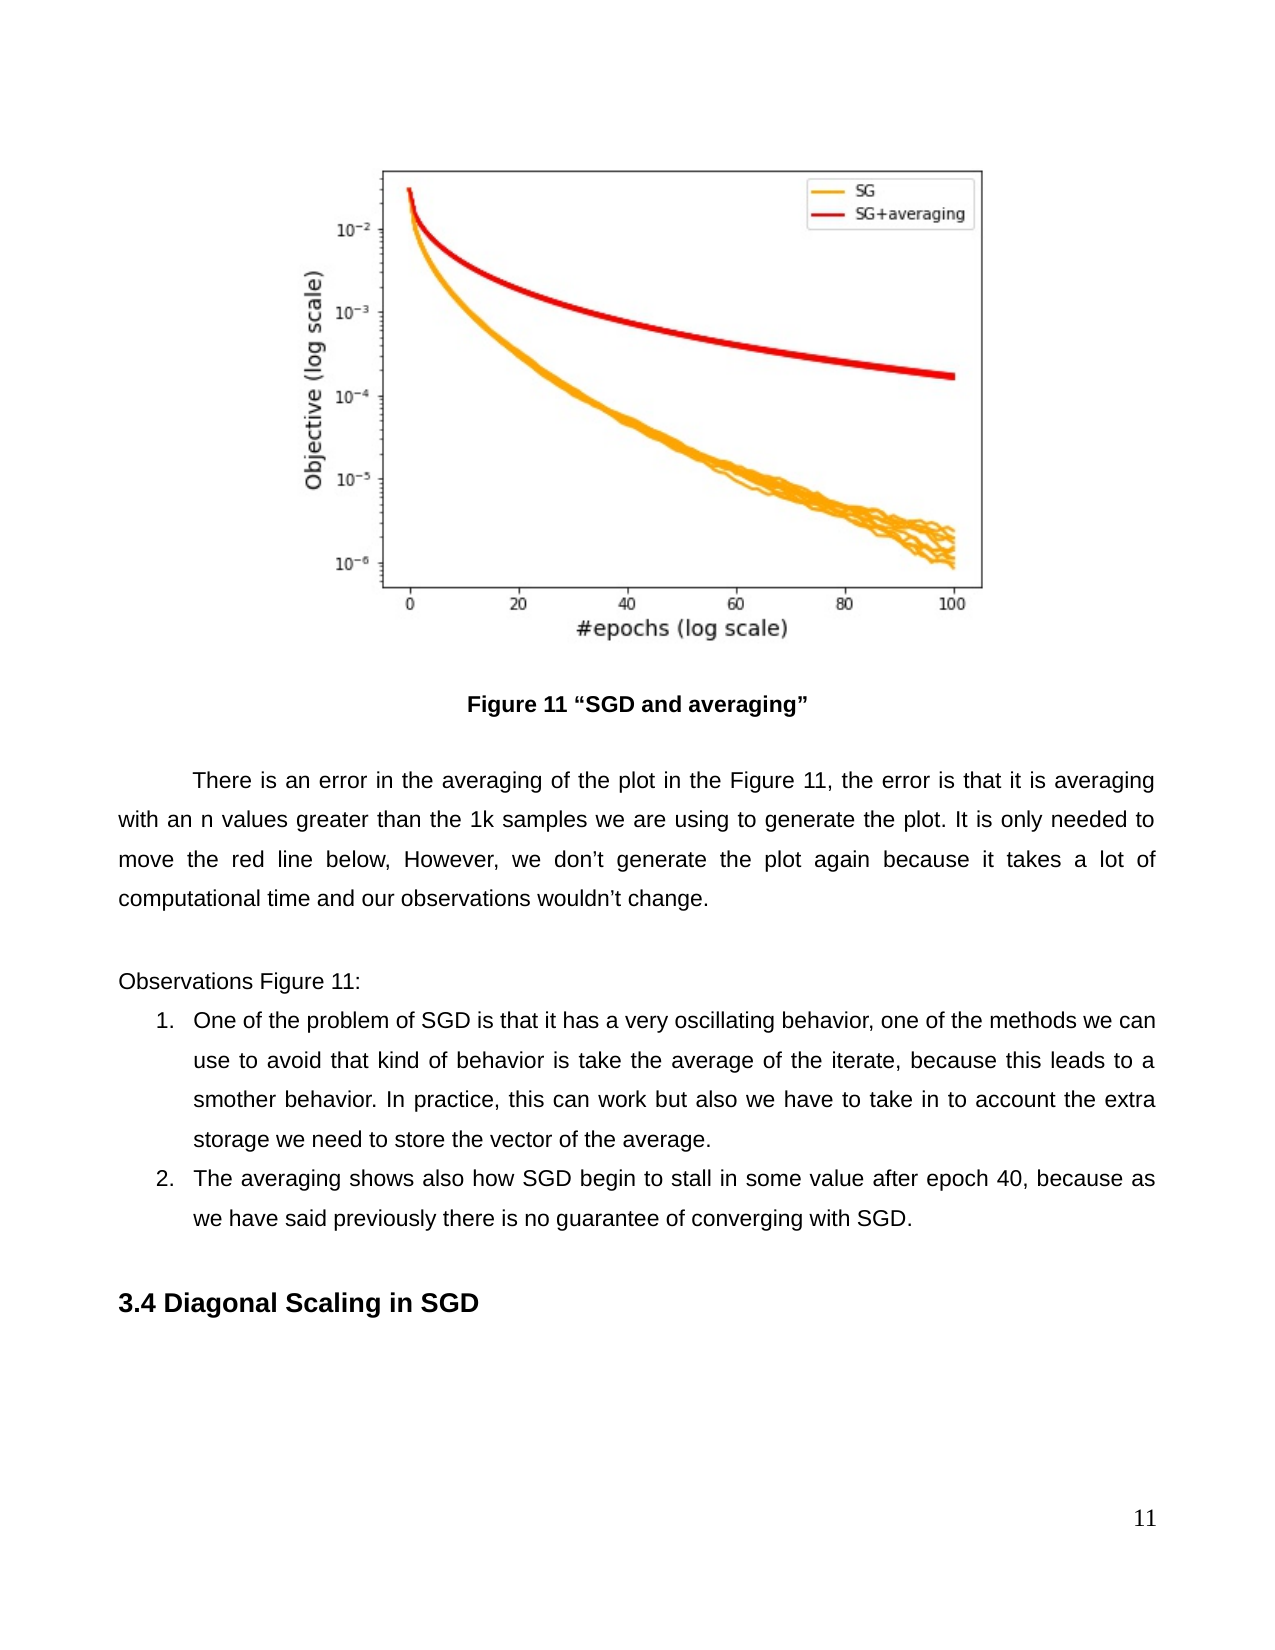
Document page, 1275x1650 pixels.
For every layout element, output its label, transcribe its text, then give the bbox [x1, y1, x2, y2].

text Observations Figure 11: [118, 968, 1157, 994]
text Figure 11 “SGD and averaging” [118, 691, 1157, 717]
list The averaging shows also how SGD begin to stall in some value after epoch 40, because as we have said previously there is no guarantee of converging with SGD. [156, 1165, 1157, 1231]
text 3.4 Diagonal Scaling in SGD [118, 1287, 1157, 1319]
picture [287, 168, 992, 656]
text There is an error in the averaging of the plot in the Figure 11, the error is that it is averaging with an n values greater than the 1k samples we are using to generate the plot. It is only needed to move the red line below, However, we don’t generate the plot again because it takes a lot of computational time and our observations wouldn’t change. [118, 767, 1157, 912]
list One of the problem of SGD is that it has a very oscillating behavior, one of the methods we can use to avoid that kind of behavior is take the average of the iterate, because this leads to a smother behavior. In practice, this can work but also we have to take in to account the extra storage we need to store the vector of the average. [156, 1007, 1157, 1152]
